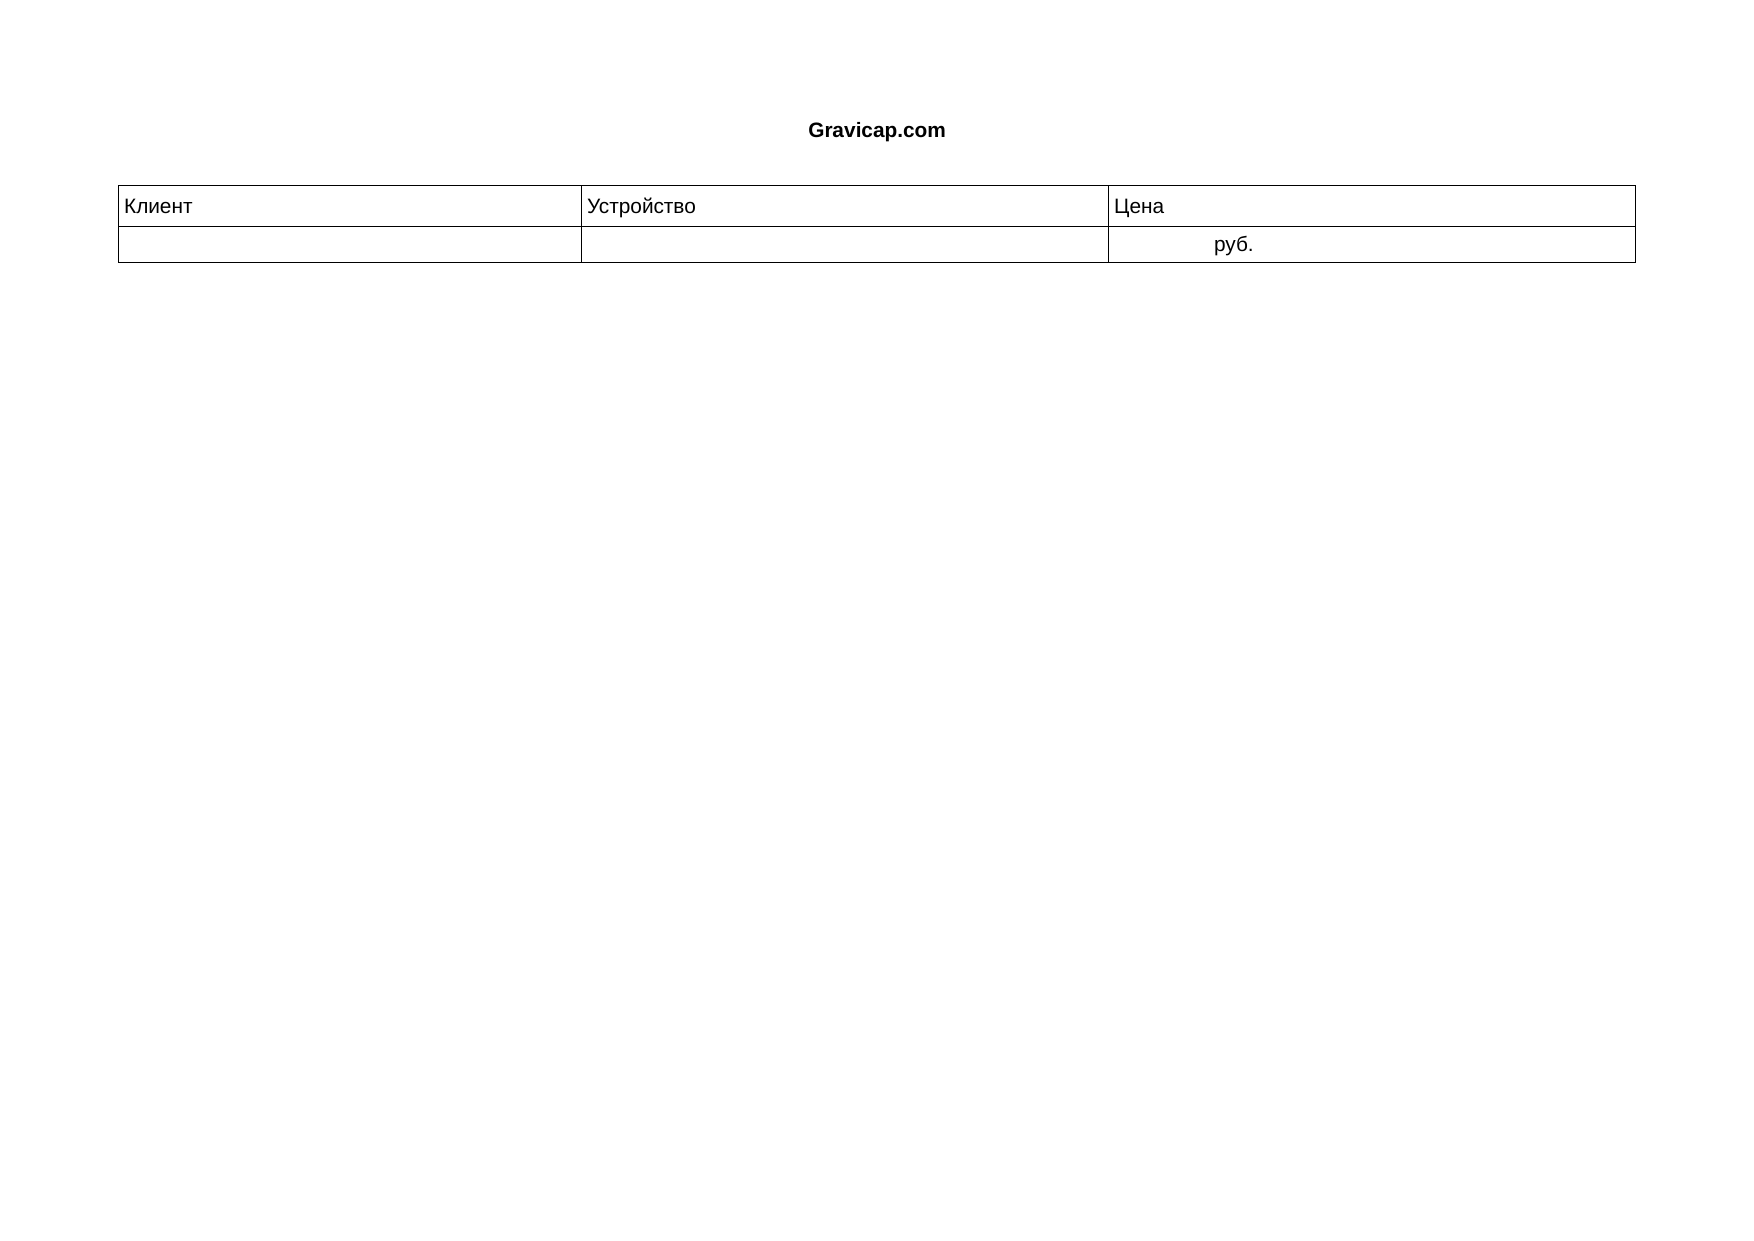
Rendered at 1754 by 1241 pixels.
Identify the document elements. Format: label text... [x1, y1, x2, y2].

table_cell <o.client> [119, 227, 581, 262]
table_header Цена [1109, 186, 1635, 226]
table_cell <o.price> руб. [1109, 227, 1635, 262]
table_header Устройство [582, 186, 1108, 226]
text Gravicap.com [118, 118, 1636, 142]
table_header Клиент [119, 186, 581, 226]
table_cell <o.devmod> [582, 227, 1108, 262]
